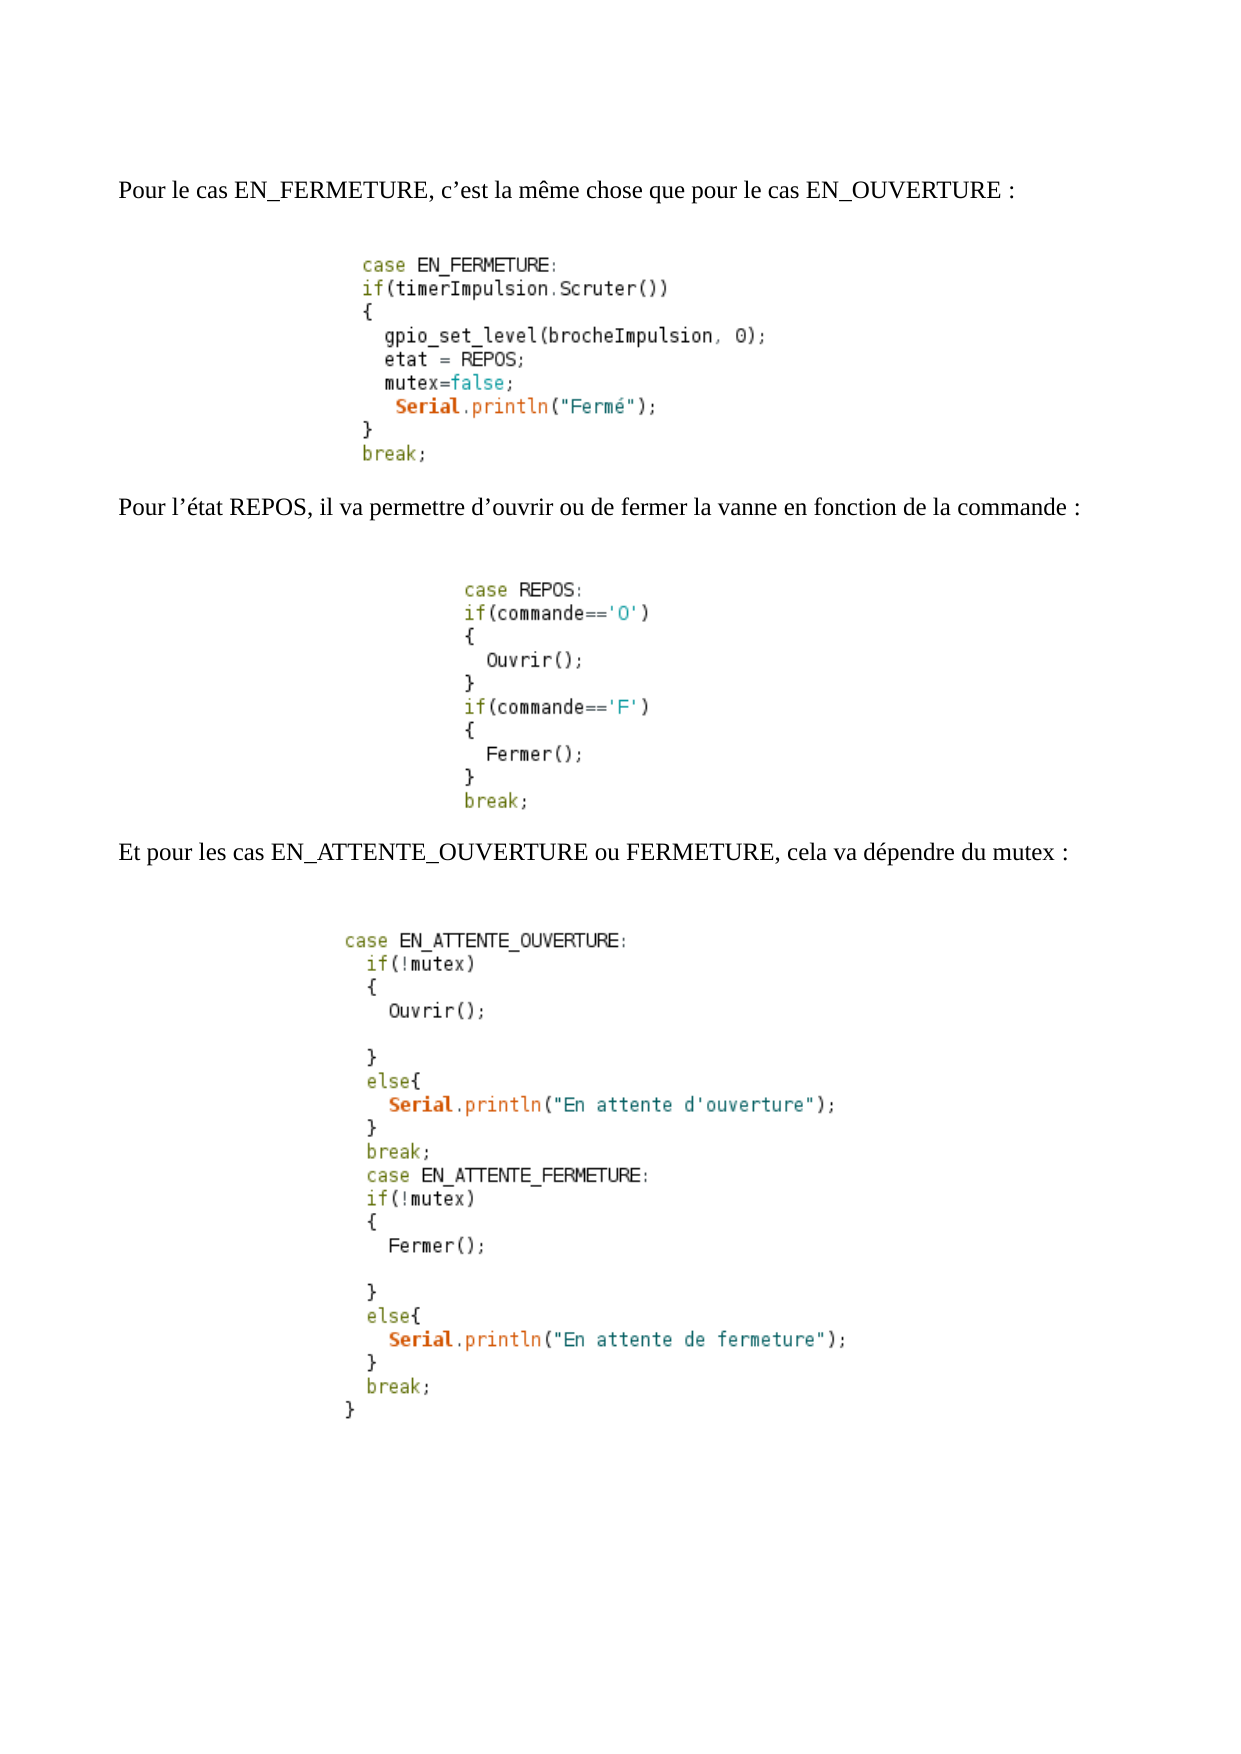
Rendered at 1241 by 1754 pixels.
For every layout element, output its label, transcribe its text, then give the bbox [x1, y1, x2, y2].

picture [337, 924, 903, 1428]
text Pour le cas EN_FERMETURE, c’est la même chose que pour le cas EN_OUVERTURE : [118, 176, 1122, 204]
text Et pour les cas EN_ATTENTE_OUVERTURE ou FERMETURE, cela va dépendre du mutex : [118, 837, 1122, 866]
picture [328, 251, 890, 467]
text Pour l’état REPOS, il va permettre d’ouvrir ou de fermer la vanne en fonction de la commande : [118, 492, 1122, 521]
picture [441, 578, 799, 819]
